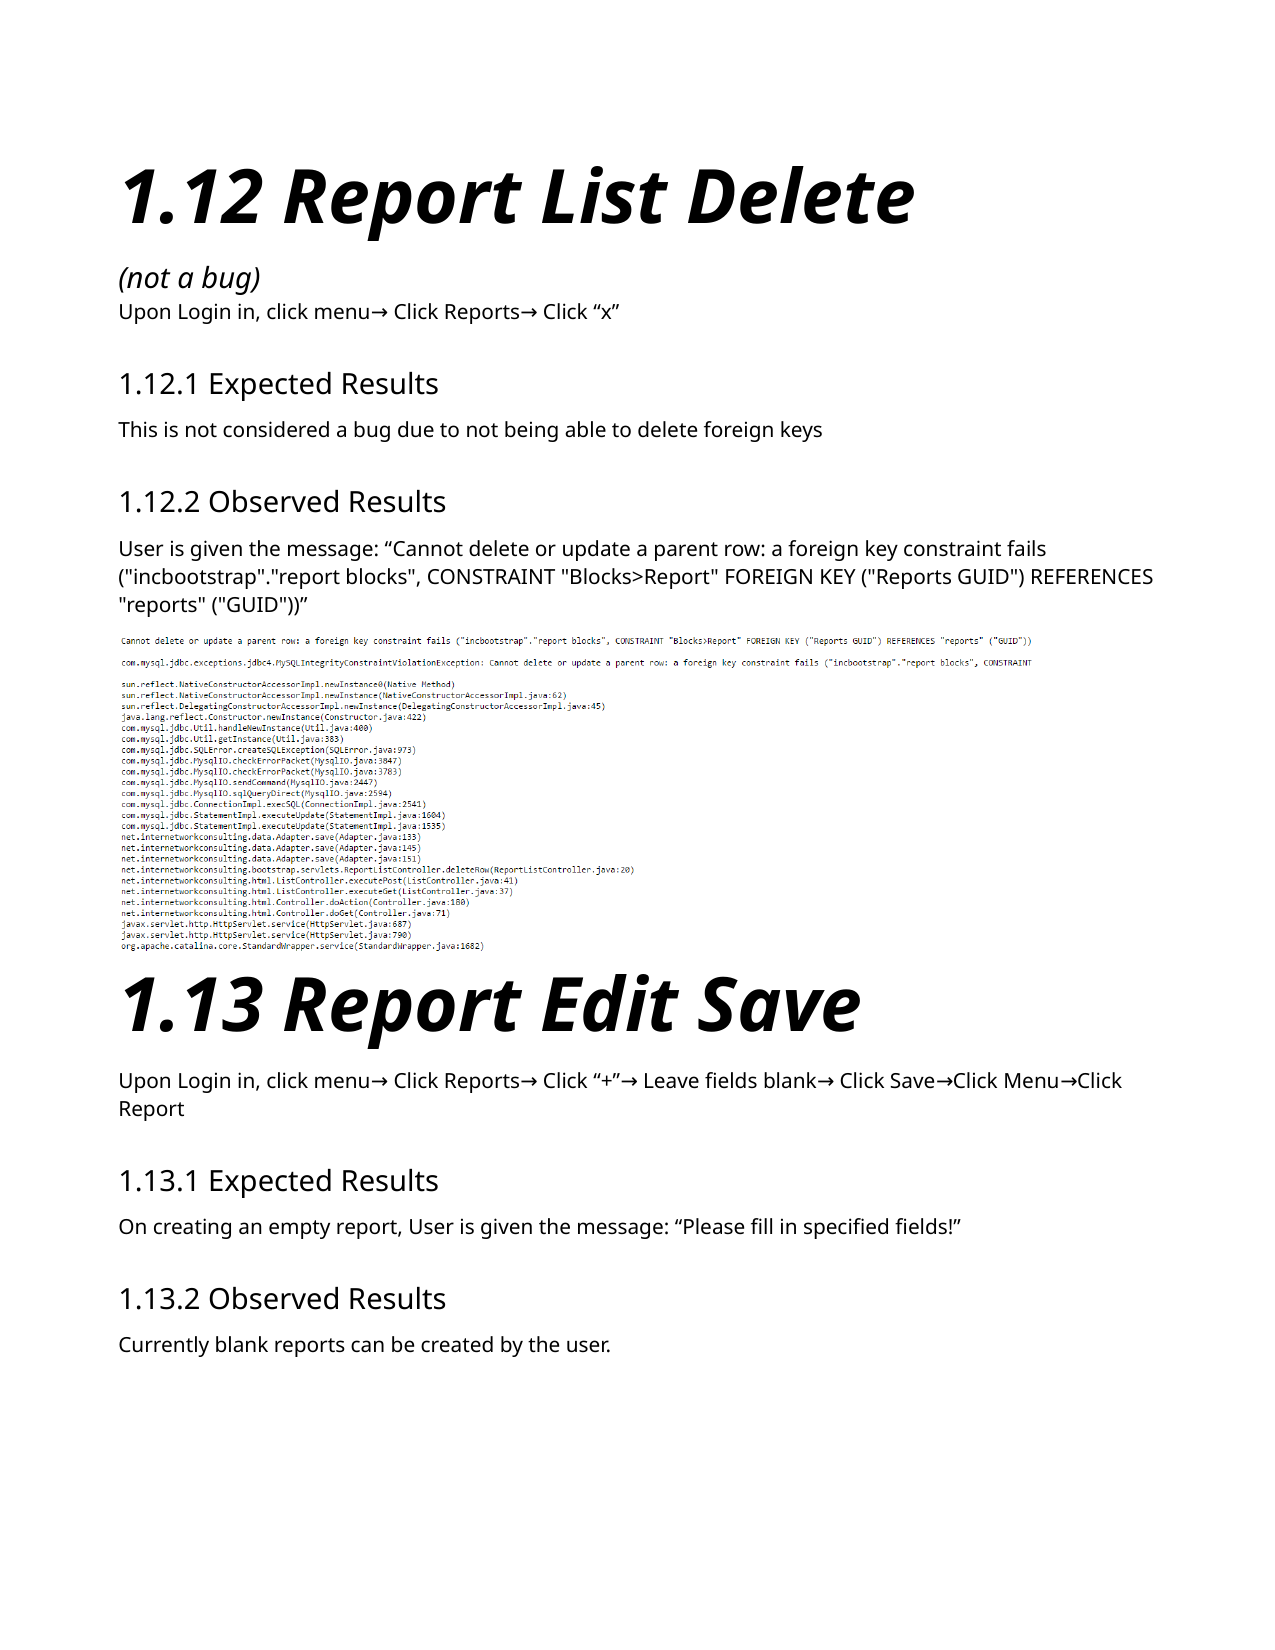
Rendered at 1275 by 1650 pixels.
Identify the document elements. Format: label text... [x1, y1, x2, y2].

subtitle 1.13 Report Edit Save [118, 657, 1157, 1053]
subtitle (not a bug) [118, 258, 1157, 297]
subtitle 1.12 Report List Delete [118, 143, 1157, 245]
subtitle 1.12.1 Expected Results [118, 363, 1157, 403]
subtitle 1.13.1 Expected Results [118, 1160, 1157, 1200]
text Upon Login in, click menu→ Click Reports→ Click “x” [118, 297, 1157, 326]
text User is given the message: “Cannot delete or update a parent row: a foreign key constraint fails ("incbootstrap"."report blocks", CONSTRAINT "Blocks>Report" FOREIGN KEY ("Reports GUID") REFERENCES "reports" ("GUID"))” [118, 534, 1157, 619]
subtitle 1.12.2 Observed Results [118, 482, 1157, 521]
text This is not considered a bug due to not being able to delete foreign keys [118, 416, 1157, 444]
subtitle 1.13.2 Observed Results [118, 1278, 1157, 1318]
text On creating an empty report, User is given the message: “Please fill in specified fields!” [118, 1212, 1157, 1241]
text Upon Login in, click menu→ Click Reports→ Click “+”→ Leave fields blank→ Click Save→Click Menu→Click Report [118, 1066, 1157, 1123]
picture [118, 631, 1036, 952]
text Currently blank reports can be created by the user. [118, 1331, 1157, 1359]
